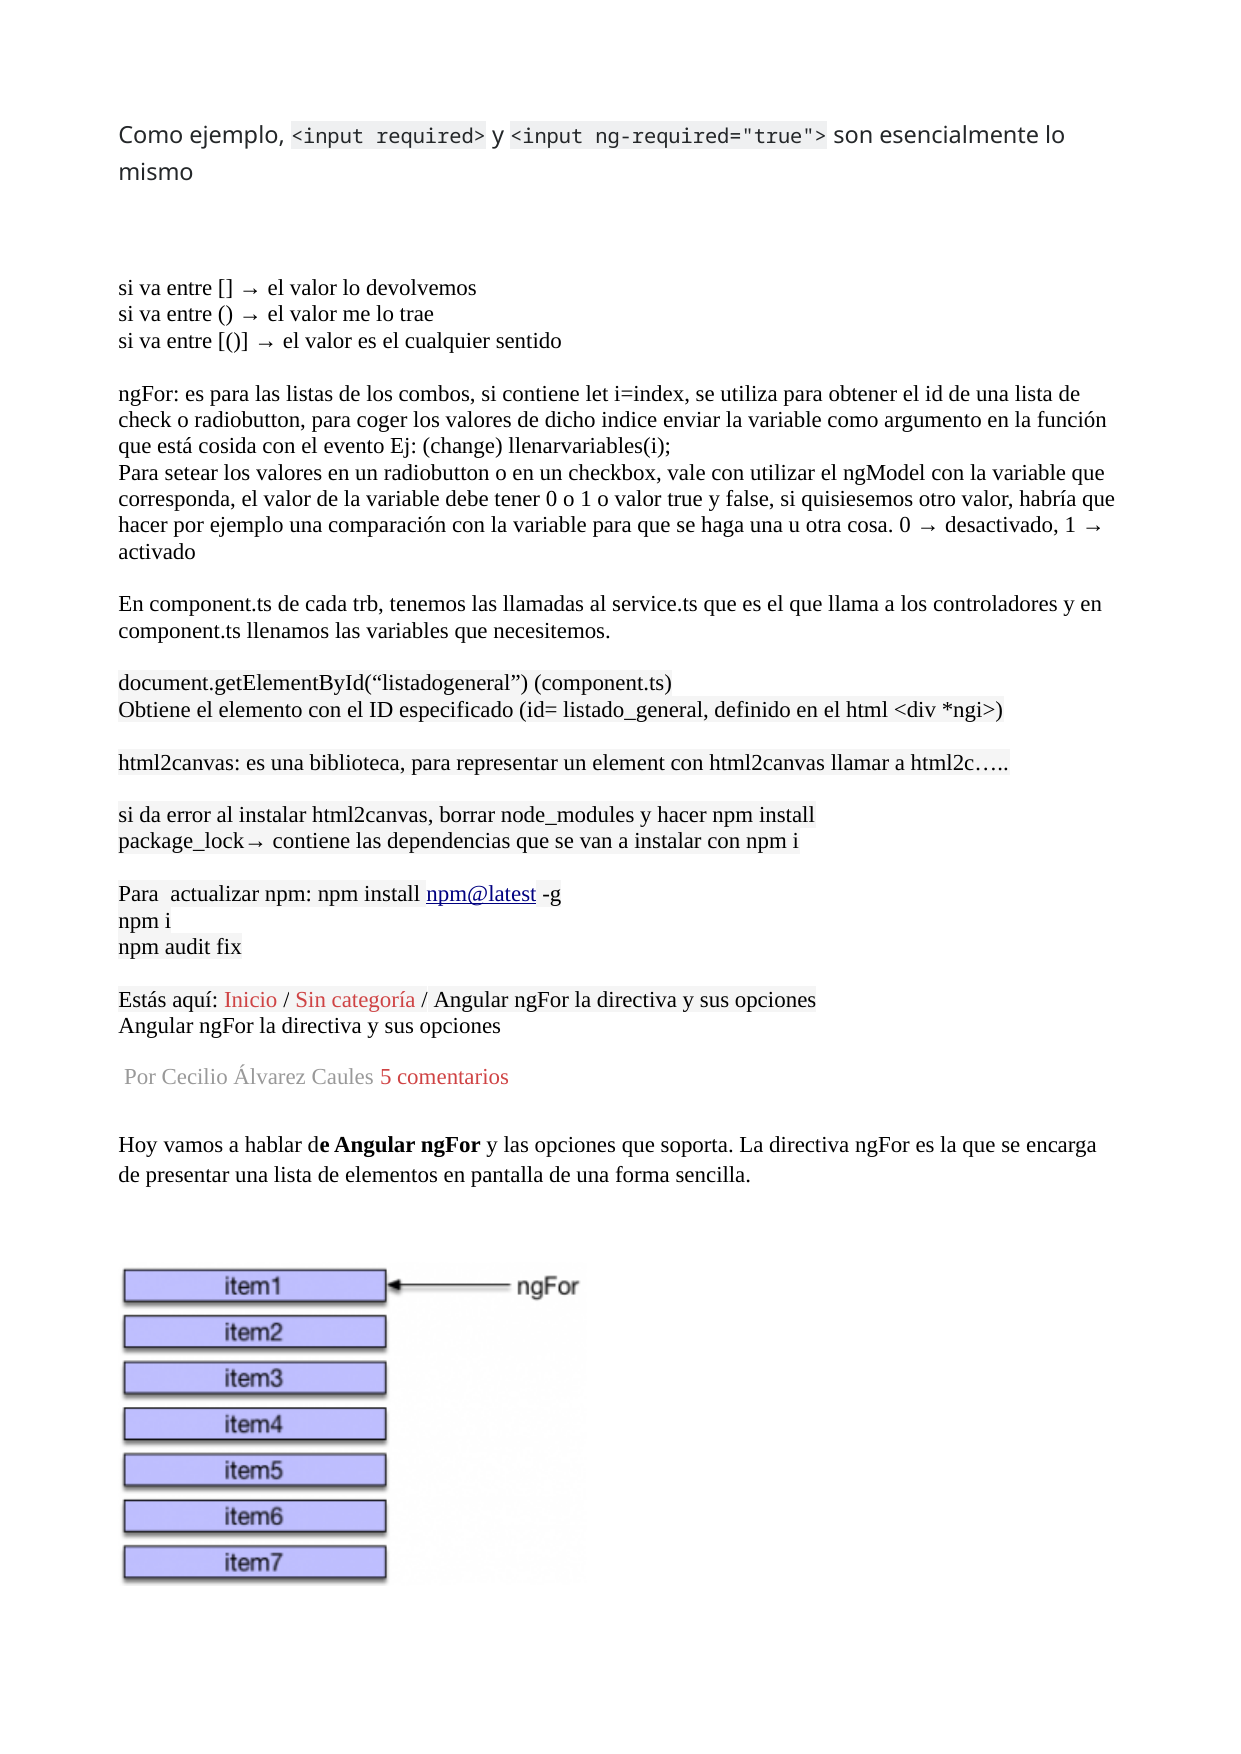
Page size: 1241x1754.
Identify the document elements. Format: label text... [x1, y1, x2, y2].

text html2canvas: es una biblioteca, para representar un element con html2canvas llamar a html2c….. [118, 748, 1122, 775]
text Como ejemplo, <input required> y <input ng-required="true"> son esencialmente lo mismo [118, 118, 1122, 187]
text si da error al instalar html2canvas, borrar node_modules y hacer npm install [118, 801, 1122, 828]
text si va entre () → el valor me lo trae [118, 301, 1122, 327]
subtitle Angular ngFor la directiva y sus opciones [118, 1012, 1122, 1038]
text Estás aquí: Inicio / Sin categoría / Angular ngFor la directiva y sus opciones [118, 959, 1122, 1012]
text ngFor: es para las listas de los combos, si contiene let i=index, se utiliza para obtener el id de una lista de check o radiobutton, para coger los valores de dicho indice enviar la variable como argumento en la función que está cosida con el evento Ej: (change) llenarvariables(i); [118, 379, 1122, 459]
text npm i [118, 907, 1122, 933]
text Por Cecilio Álvarez Caules 5 comentarios [118, 1063, 1122, 1090]
text En component.ts de cada trb, tenemos las llamadas al service.ts que es el que llama a los controladores y en component.ts llenamos las variables que necesitemos. [118, 590, 1122, 643]
text npm audit fix [118, 933, 1122, 959]
text Obtiene el elemento con el ID especificado (id= listado_general, definido en el html <div *ngi>) [118, 696, 1122, 722]
text Para actualizar npm: npm install npm@latest -g [118, 880, 1122, 907]
text si va entre [] → el valor lo devolvemos [118, 274, 1122, 301]
text document.getElementById(“listadogeneral”) (component.ts) [118, 669, 1122, 696]
text package_lock→ contiene las dependencias que se van a instalar con npm i [118, 828, 1122, 854]
text Hoy vamos a hablar de Angular ngFor y las opciones que soporta. La directiva ngFor es la que se encarga de presentar una lista de elementos en pantalla de una forma sencilla. [118, 1131, 1122, 1188]
picture [118, 1262, 587, 1586]
text Para setear los valores en un radiobutton o en un checkbox, vale con utilizar el ngModel con la variable que corresponda, el valor de la variable debe tener 0 o 1 o valor true y false, si quisiesemos otro valor, habría que hacer por ejemplo una comparación con la variable para que se haga una u otra cosa. 0 → desactivado, 1 → activado [118, 459, 1122, 564]
text si va entre [()] → el valor es el cualquier sentido [118, 327, 1122, 353]
